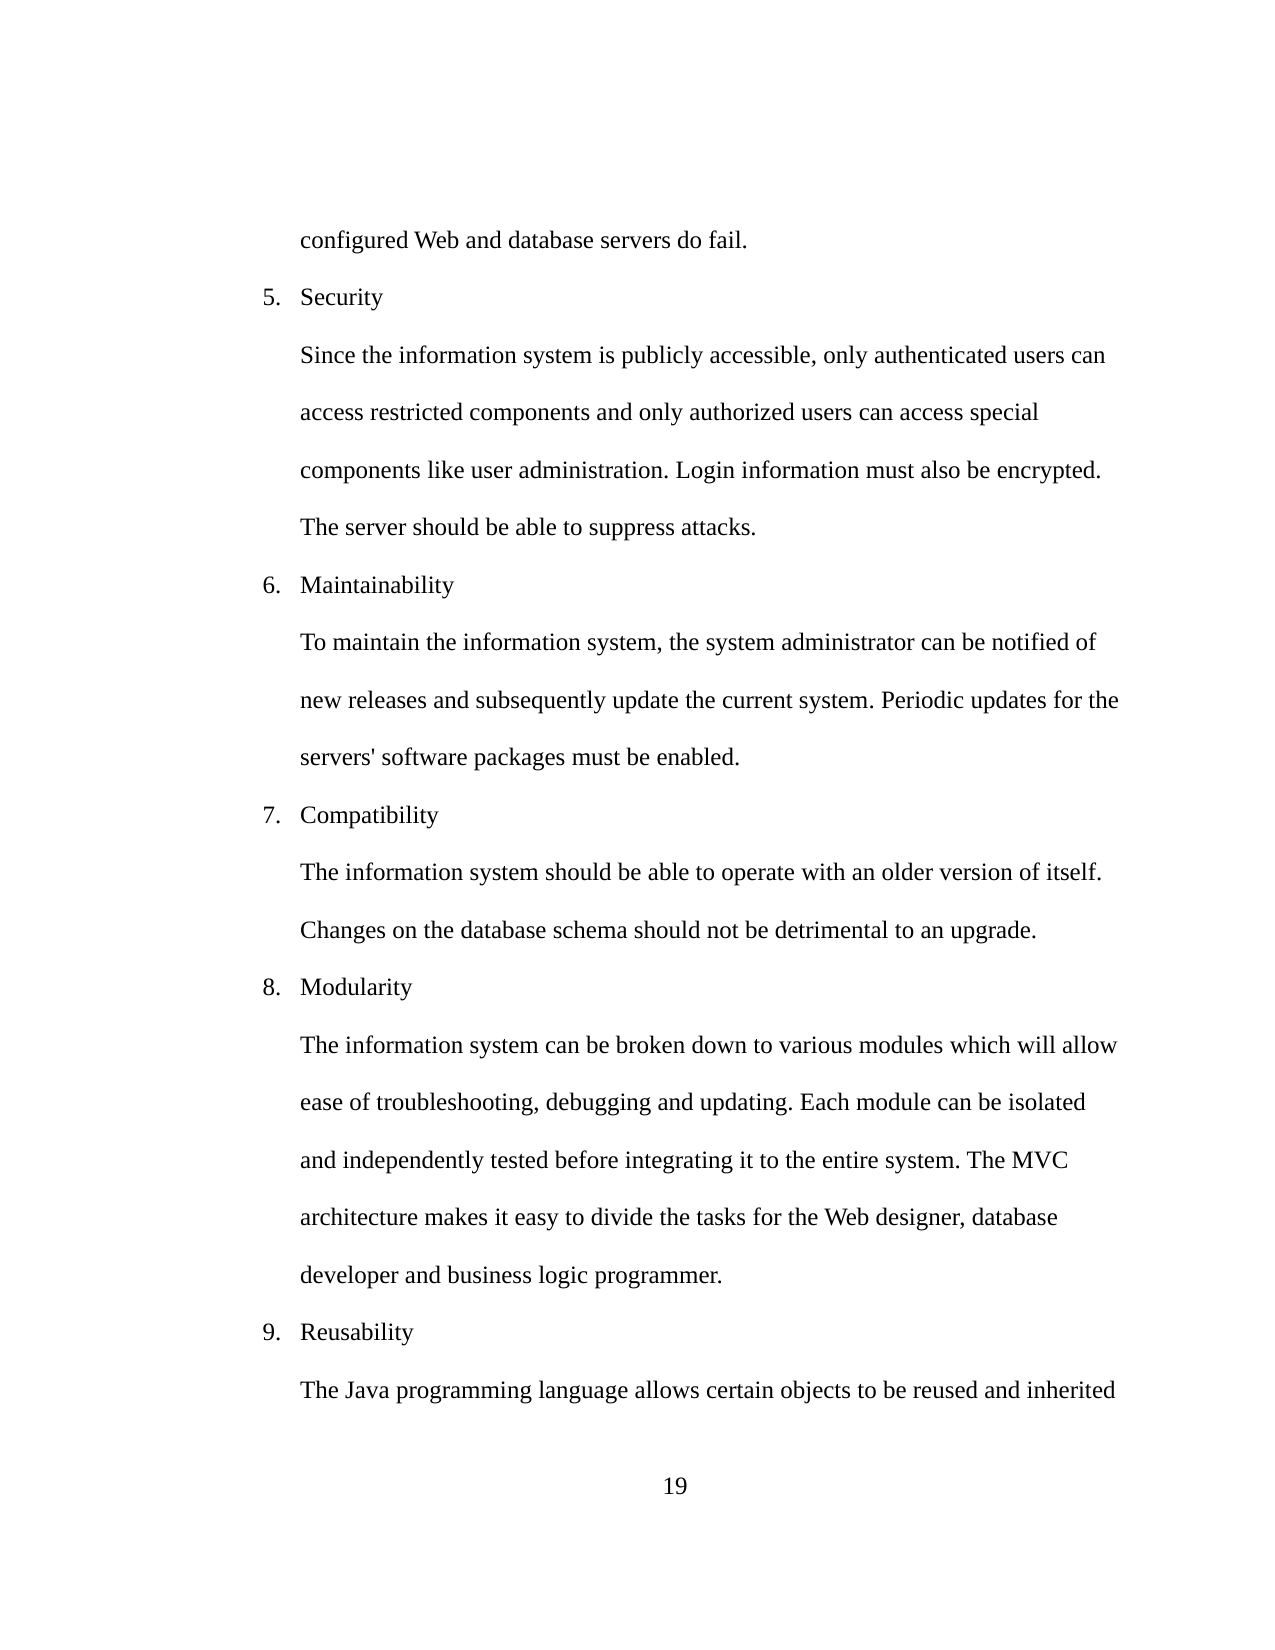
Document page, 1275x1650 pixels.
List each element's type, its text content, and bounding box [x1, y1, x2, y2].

list Maintainability [262, 570, 1125, 599]
list Since the information system is publicly accessible, only authenticated users can access restricted components and only authorized users can access special components like user administration. Login information must also be encrypted. The server should be able to suppress attacks. [262, 340, 1125, 541]
list To maintain the information system, the system administrator can be notified of new releases and subsequently update the current system. Periodic updates for the servers' software packages must be enabled. [262, 627, 1125, 771]
list configured Web and database servers do fail. [262, 225, 1125, 254]
list The information system can be broken down to various modules which will allow ease of troubleshooting, debugging and updating. Each module can be isolated and independently tested before integrating it to the entire system. The MVC architecture makes it easy to divide the tasks for the Web designer, database developer and business logic programmer. [262, 1030, 1125, 1289]
list Reusability [262, 1317, 1125, 1346]
list Compatibility [262, 800, 1125, 829]
list Modularity [262, 972, 1125, 1001]
list The information system should be able to operate with an older version of itself. Changes on the database schema should not be detrimental to an upgrade. [262, 857, 1125, 944]
list Security [262, 282, 1125, 311]
list The Java programming language allows certain objects to be reused and inherited [262, 1375, 1125, 1404]
